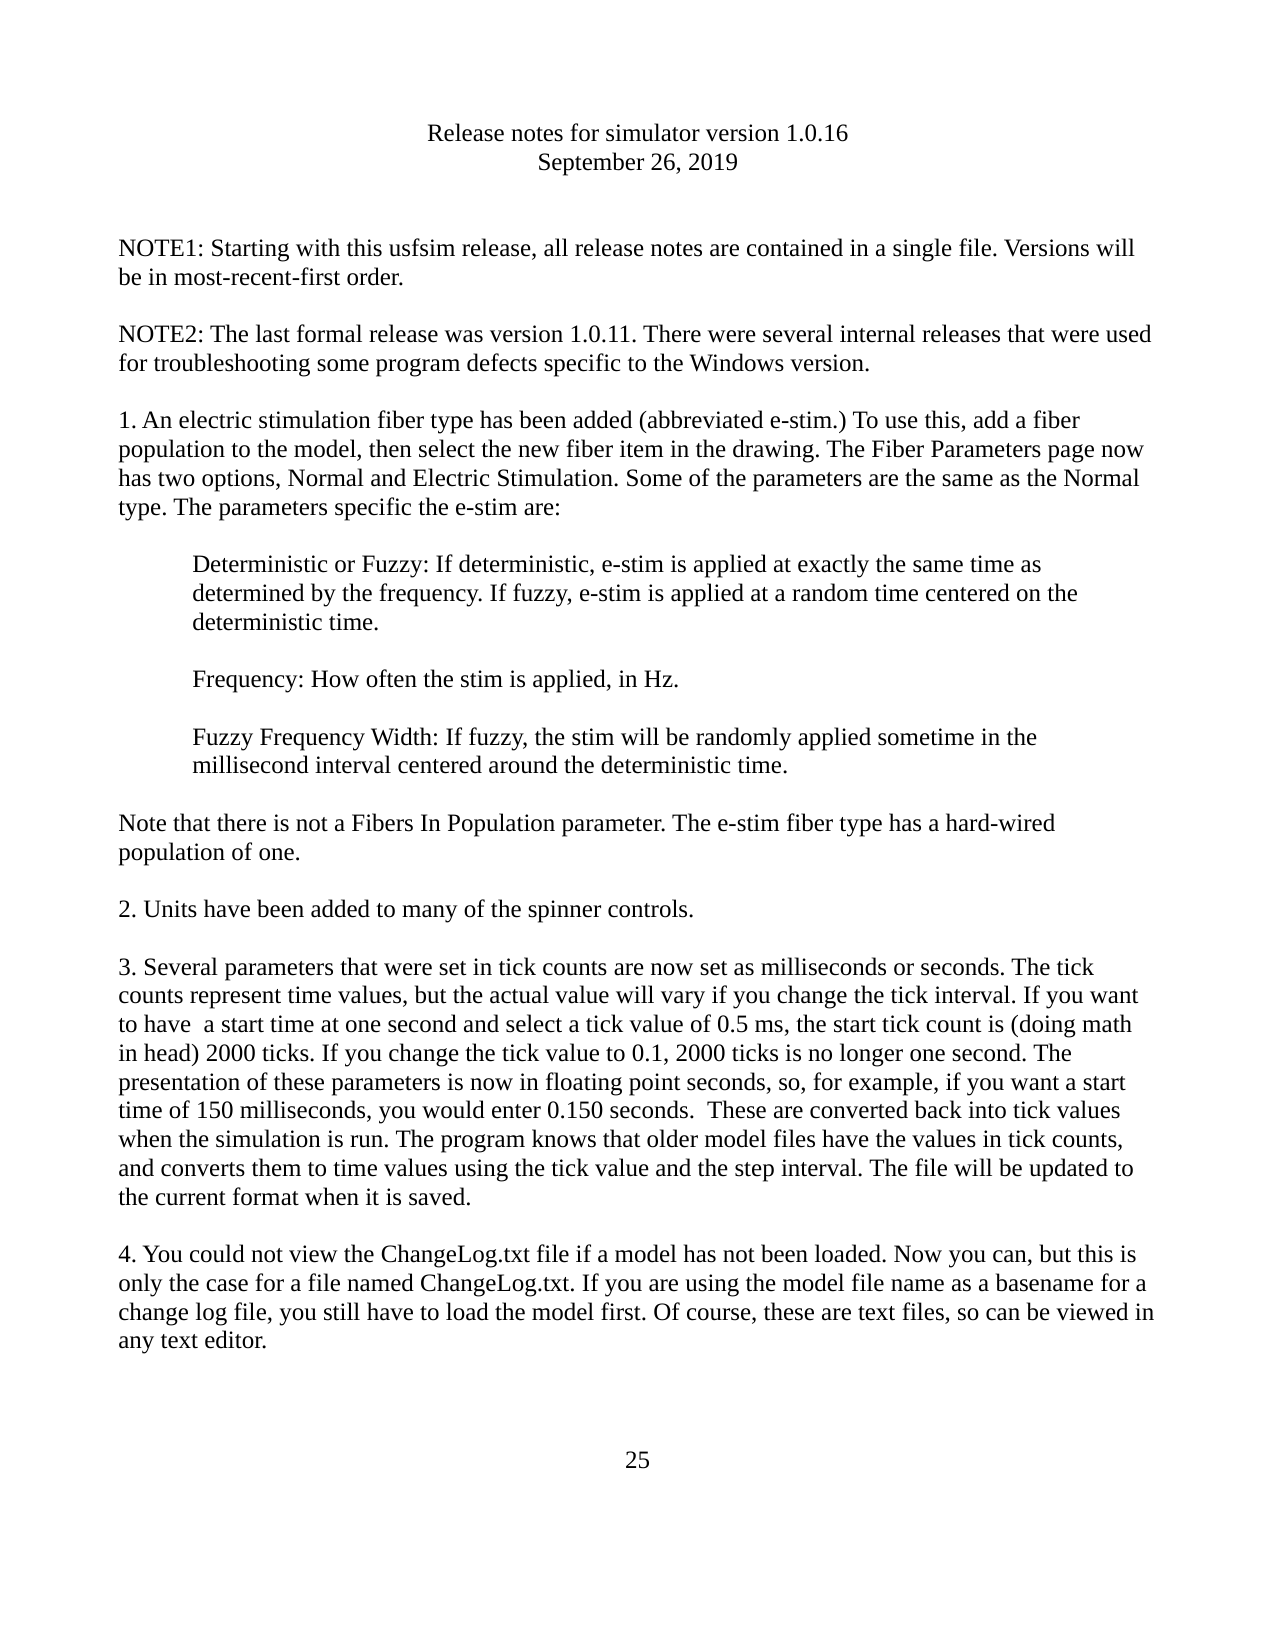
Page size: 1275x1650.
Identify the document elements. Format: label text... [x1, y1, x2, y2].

text NOTE1: Starting with this usfsim release, all release notes are contained in a single file. Versions will be in most-recent-first order. [118, 233, 1157, 291]
text Deterministic or Fuzzy: If deterministic, e-stim is applied at exactly the same time as determined by the frequency. If fuzzy, e-stim is applied at a random time centered on the deterministic time. [192, 549, 1157, 636]
text Fuzzy Frequency Width: If fuzzy, the stim will be randomly applied sometime in the millisecond interval centered around the deterministic time. [192, 722, 1157, 779]
text NOTE2: The last formal release was version 1.0.11. There were several internal releases that were used for troubleshooting some program defects specific to the Windows version. [118, 319, 1157, 377]
text 4. You could not view the ChangeLog.txt file if a model has not been loaded. Now you can, but this is only the case for a file named ChangeLog.txt. If you are using the model file name as a basename for a change log file, you still have to load the model first. Of course, these are text files, so can be viewed in any text editor. [118, 1239, 1157, 1354]
text 2. Units have been added to many of the spinner controls. [118, 894, 1157, 923]
text 3. Several parameters that were set in tick counts are now set as milliseconds or seconds. The tick counts represent time values, but the actual value will vary if you change the tick interval. If you want to have a start time at one second and select a tick value of 0.5 ms, the start tick count is (doing math in head) 2000 ticks. If you change the tick value to 0.1, 2000 ticks is no longer one second. The presentation of these parameters is now in floating point seconds, so, for example, if you want a start time of 150 milliseconds, you would enter 0.150 seconds. These are converted back into tick values when the simulation is run. The program knows that older model files have the values in tick counts, and converts them to time values using the tick value and the step interval. The file will be updated to the current format when it is saved. [118, 952, 1157, 1211]
text Frequency: How often the stim is applied, in Hz. [118, 664, 1157, 693]
text Note that there is not a Fibers In Population parameter. The e-stim fiber type has a hard-wired population of one. [118, 808, 1157, 866]
text September 26, 2019 [118, 147, 1157, 176]
text Release notes for simulator version 1.0.16 [118, 118, 1157, 147]
text 1. An electric stimulation fiber type has been added (abbreviated e-stim.) To use this, add a fiber population to the model, then select the new fiber item in the drawing. The Fiber Parameters page now has two options, Normal and Electric Stimulation. Some of the parameters are the same as the Normal type. The parameters specific the e-stim are: [118, 406, 1157, 521]
